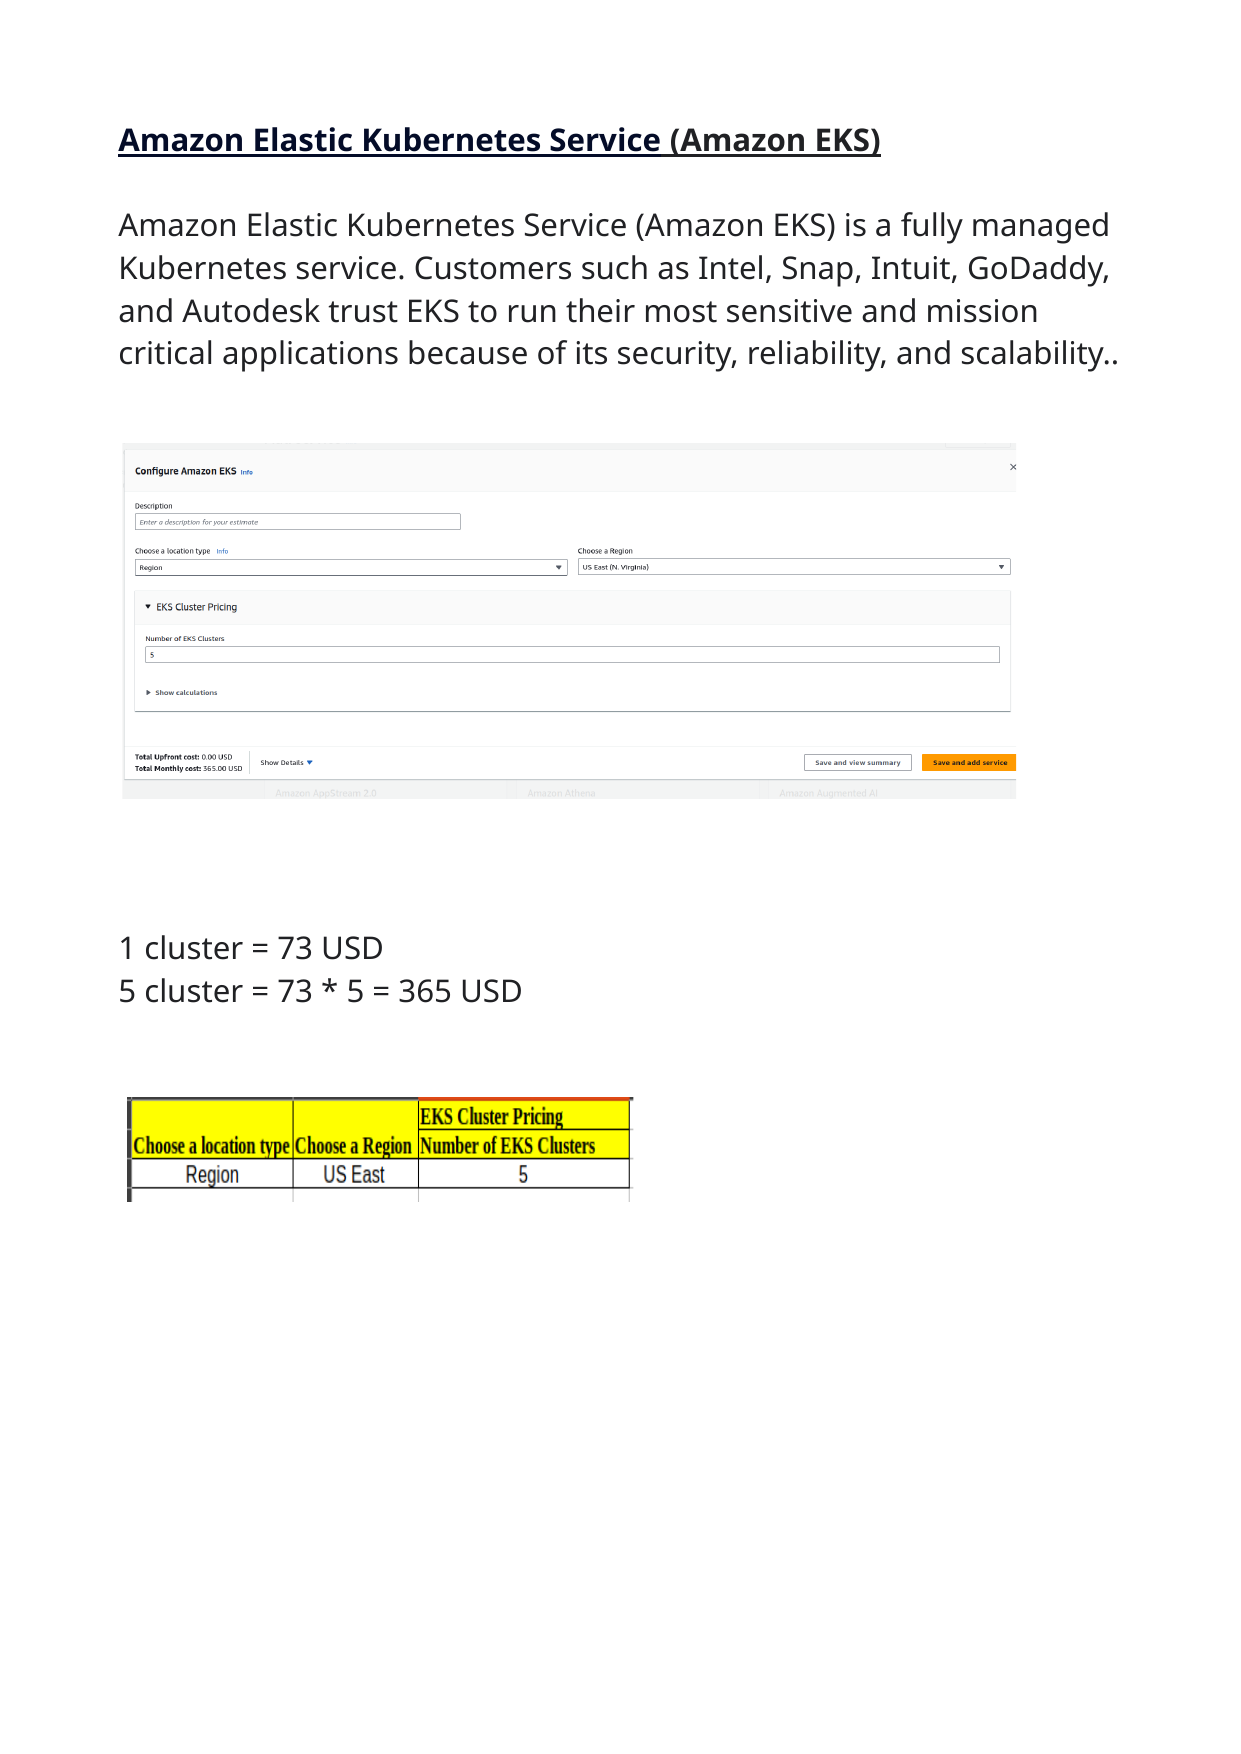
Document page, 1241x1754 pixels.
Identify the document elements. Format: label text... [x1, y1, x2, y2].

text 1 cluster = 73 USD [118, 841, 1122, 969]
text Amazon Elastic Kubernetes Service (Amazon EKS) is a fully managed Kubernetes service. Customers such as Intel, Snap, Intuit, GoDaddy, and Autodesk trust EKS to run their most sensitive and mission critical applications because of its security, reliability, and scalability.. [118, 203, 1122, 374]
text Amazon Elastic Kubernetes Service (Amazon EKS) [118, 118, 1122, 161]
picture [122, 443, 1017, 799]
picture [127, 1097, 187, 1144]
text 5 cluster = 73 * 5 = 365 USD [118, 969, 1122, 1097]
